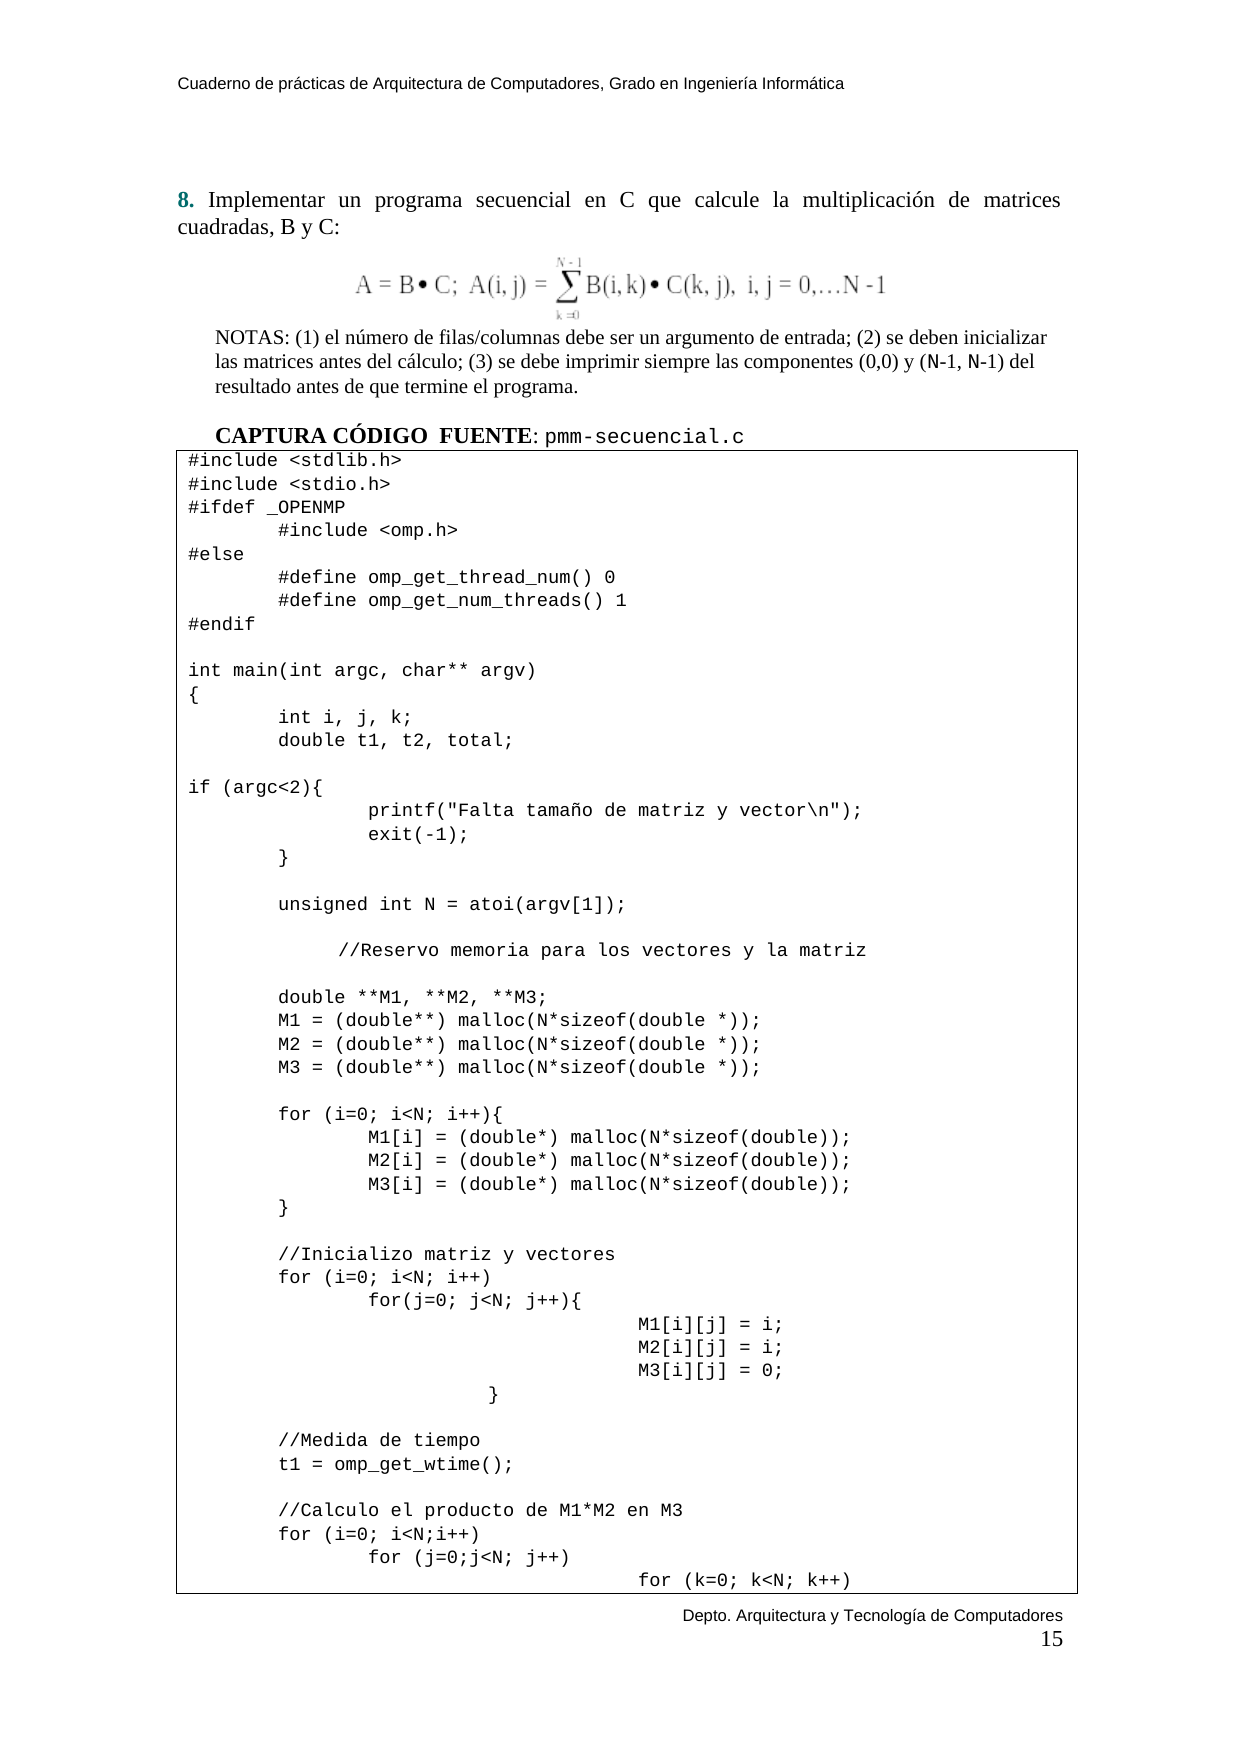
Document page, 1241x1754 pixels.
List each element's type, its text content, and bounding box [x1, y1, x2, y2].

text CAPTURA CÓDIGO FUENTE: pmm-secuencial.c [215, 422, 1063, 450]
table_header #include <stdlib.h> #include <stdio.h> #ifdef _OPENMP #include <omp.h> #else #define omp_get_thread_num() 0 #define omp_get_num_threads() 1 #endif int main(int argc, char** argv) { int i, j, k; double t1, t2, total; if (argc<2){ printf("Falta tamaño de matriz y vector\n"); exit(-1); } unsigned int N = atoi(argv[1]); //Reservo memoria para los vectores y la matriz double **M1, **M2, **M3; M1 = (double**) malloc(N*sizeof(double *)); M2 = (double**) malloc(N*sizeof(double *)); M3 = (double**) malloc(N*sizeof(double *)); for (i=0; i<N; i++){ M1[i] = (double*) malloc(N*sizeof(double)); M2[i] = (double*) malloc(N*sizeof(double)); M3[i] = (double*) malloc(N*sizeof(double)); } //Inicializo matriz y vectores for (i=0; i<N; i++) for(j=0; j<N; j++){ M1[i][j] = i; M2[i][j] = i; M3[i][j] = 0; } //Medida de tiempo t1 = omp_get_wtime(); //Calculo el producto de M1*M2 en M3 for (i=0; i<N;i++) for (j=0;j<N; j++) for (k=0; k<N; k++) [177, 451, 1077, 1592]
text NOTAS: (1) el número de filas/columnas debe ser un argumento de entrada; (2) se deben inicializar las matrices antes del cálculo; (3) se debe imprimir siempre las componentes (0,0) y (N-1, N-1) del resultado antes de que termine el programa. [215, 324, 1063, 398]
list 8. Implementar un programa secuencial en C que calcule la multiplicación de matrices cuadradas, B y C: [177, 187, 1063, 239]
